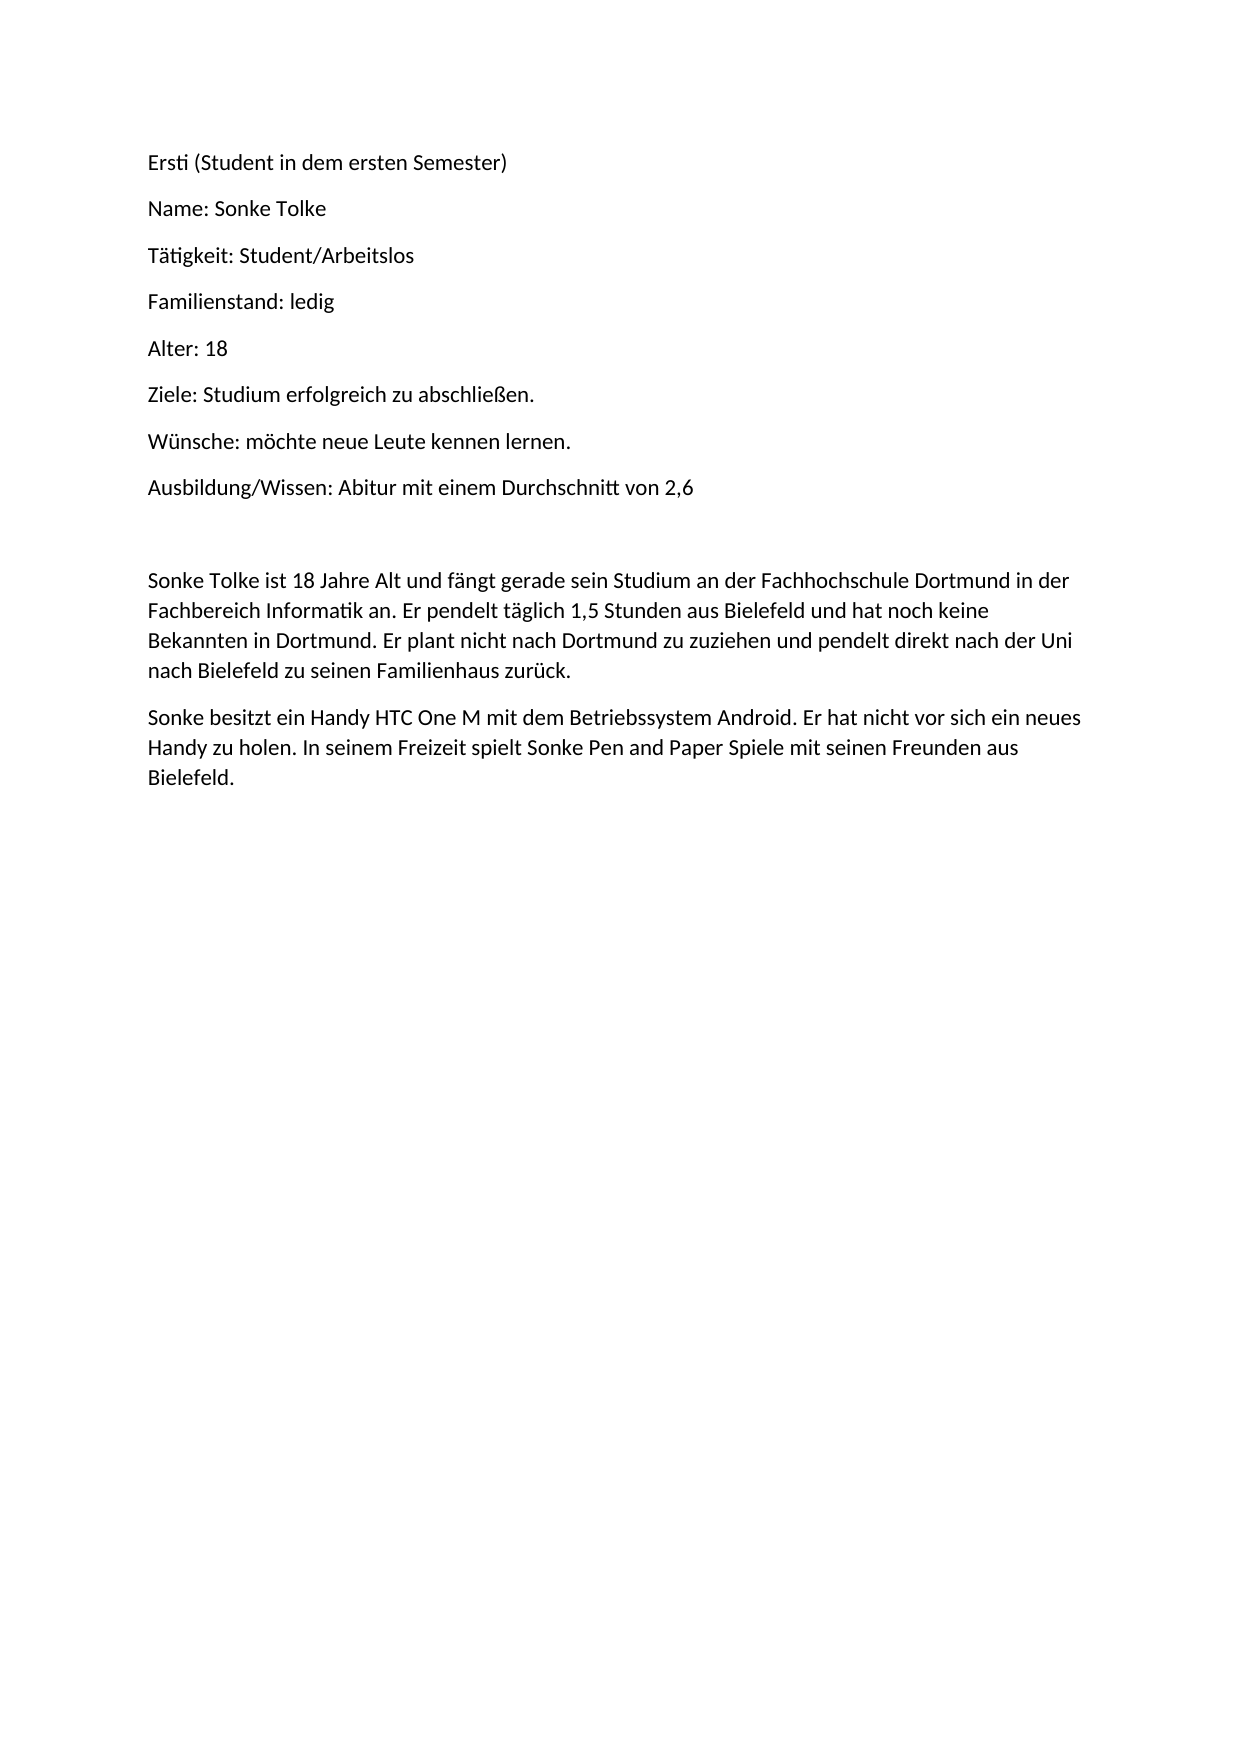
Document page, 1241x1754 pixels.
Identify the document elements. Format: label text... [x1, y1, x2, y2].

text Ausbildung/Wissen: Abitur mit einem Durchschnitt von 2,6 [148, 473, 1093, 502]
text Sonke Tolke ist 18 Jahre Alt und fängt gerade sein Studium an der Fachhochschule Dortmund in der Fachbereich Informatik an. Er pendelt täglich 1,5 Stunden aus Bielefeld und hat noch keine Bekannten in Dortmund. Er plant nicht nach Dortmund zu zuziehen und pendelt direkt nach der Uni nach Bielefeld zu seinen Familienhaus zurück. [148, 567, 1093, 684]
text Ersti (Student in dem ersten Semester) [148, 148, 1093, 176]
text Sonke besitzt ein Handy HTC One M mit dem Betriebssystem Android. Er hat nicht vor sich ein neues Handy zu holen. In seinem Freizeit spielt Sonke Pen and Paper Spiele mit seinen Freunden aus Bielefeld. [148, 703, 1093, 791]
text Wünsche: möchte neue Leute kennen lernen. [148, 427, 1093, 455]
text Tätigkeit: Student/Arbeitslos [148, 241, 1093, 269]
text Familienstand: ledig [148, 287, 1093, 315]
text Ziele: Studium erfolgreich zu abschließen. [148, 380, 1093, 408]
text Alter: 18 [148, 334, 1093, 362]
text Name: Sonke Tolke [148, 194, 1093, 222]
